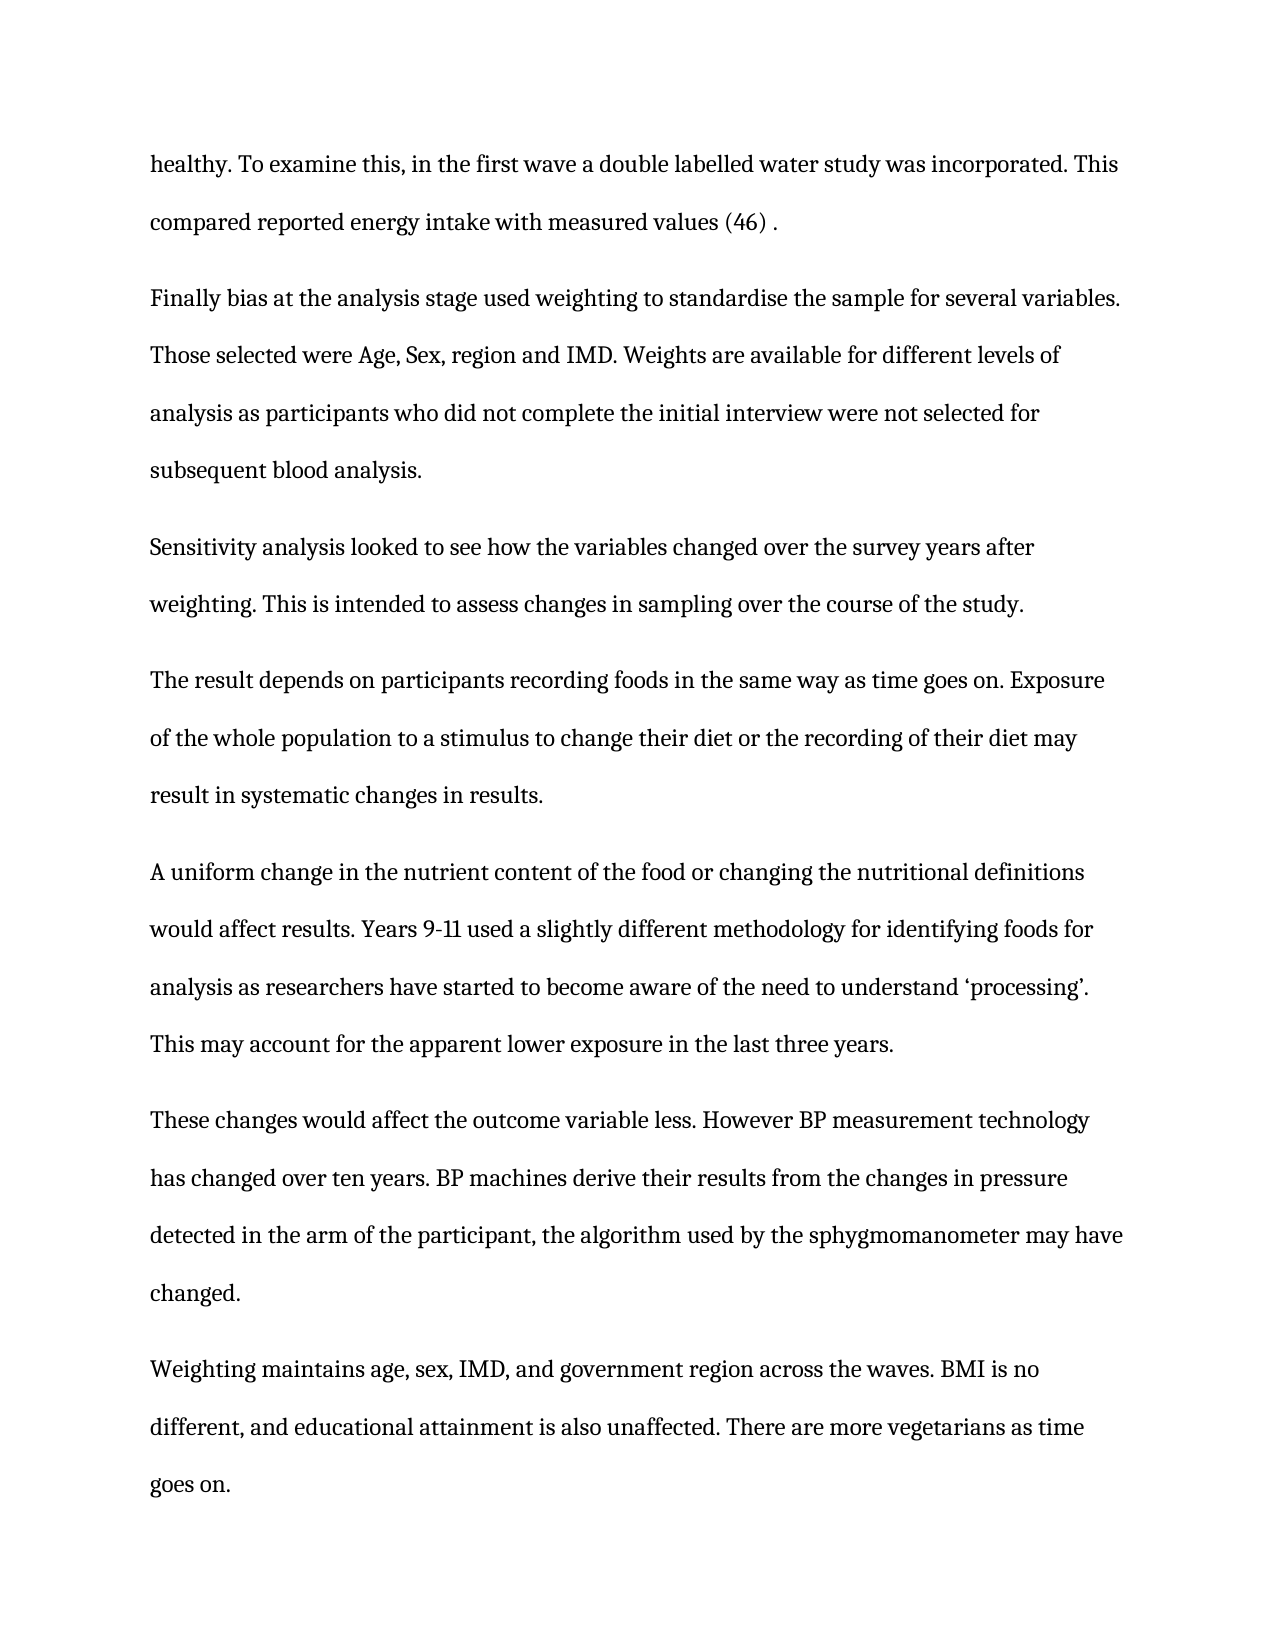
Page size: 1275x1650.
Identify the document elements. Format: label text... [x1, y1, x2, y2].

text Weighting maintains age, sex, IMD, and government region across the waves. BMI is no different, and educational attainment is also unaffected. There are more vegetarians as time goes on. [150, 1355, 1125, 1499]
text Sensitivity analysis looked to see how the variables changed over the survey years after weighting. This is intended to assess changes in sampling over the course of the study. [150, 532, 1125, 619]
text The result depends on participants recording foods in the same way as time goes on. Exposure of the whole population to a stimulus to change their diet or the recording of their diet may result in systematic changes in results. [150, 666, 1125, 810]
text healthy. To examine this, in the first wave a double labelled water study was incorporated. This compared reported energy intake with measured values (46) . [150, 150, 1125, 236]
text Finally bias at the analysis stage used weighting to standardise the sample for several variables. Those selected were Age, Sex, region and IMD. Weights are available for different levels of analysis as participants who did not complete the initial interview were not selected for subsequent blood analysis. [150, 284, 1125, 485]
text A uniform change in the nutrient content of the food or changing the nutritional definitions would affect results. Years 9-11 used a slightly different methodology for identifying foods for analysis as researchers have started to become aware of the need to understand ‘processing’. This may account for the apparent lower exposure in the last three years. [150, 857, 1125, 1059]
text These changes would affect the outcome variable less. However BP measurement technology has changed over ten years. BP machines derive their results from the changes in pressure detected in the arm of the participant, the algorithm used by the sphygmomanometer may have changed. [150, 1106, 1125, 1307]
